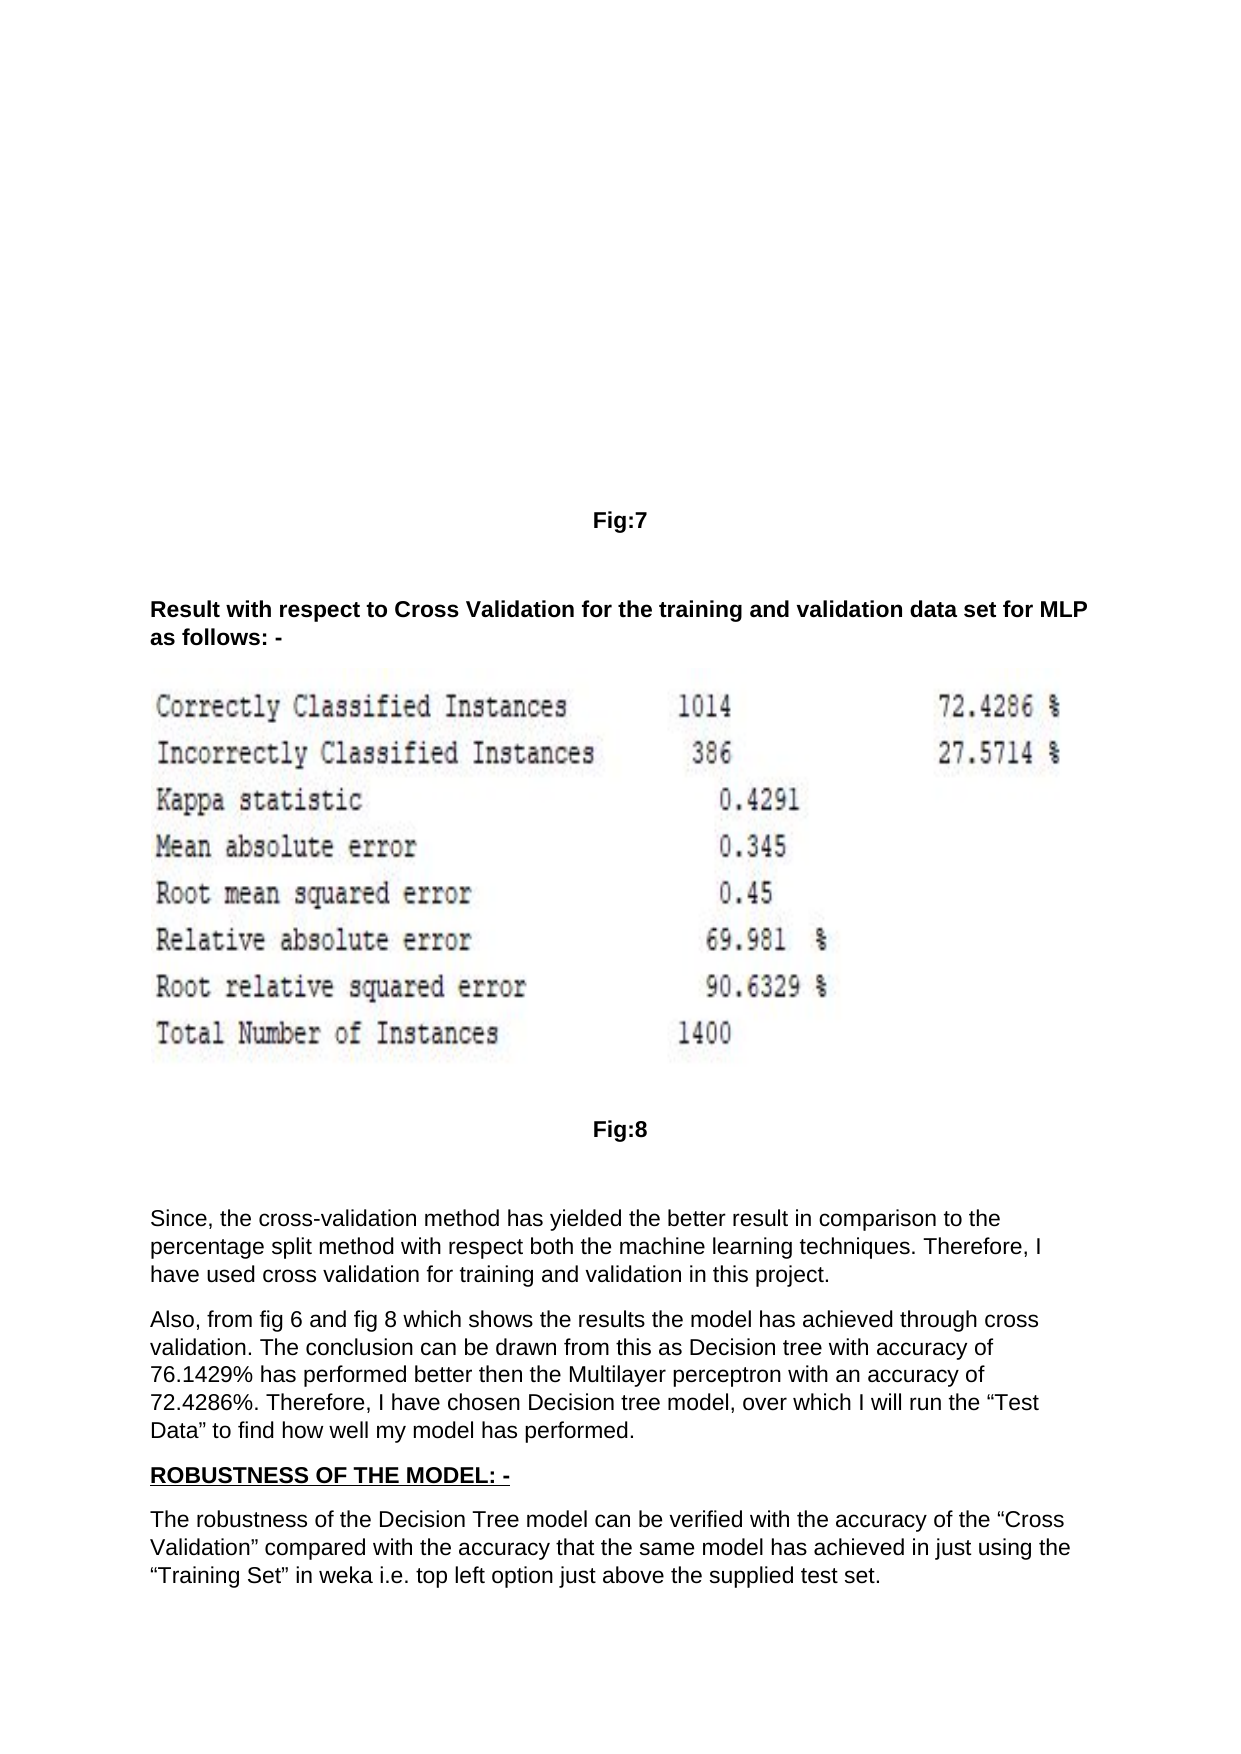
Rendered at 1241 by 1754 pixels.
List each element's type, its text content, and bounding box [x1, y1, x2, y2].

text Also, from fig 6 and fig 8 which shows the results the model has achieved through cross validation. The conclusion can be drawn from this as Decision tree with accuracy of 76.1429% has performed better then the Multilayer perceptron with an accuracy of 72.4286%. Therefore, I have chosen Decision tree model, over which I will run the “Test Data” to find how well my model has performed. [150, 1306, 1090, 1443]
text Since, the cross-validation method has yielded the better result in comparison to the percentage split method with respect both the machine learning techniques. Therefore, I have used cross validation for training and validation in this project. [150, 1205, 1090, 1287]
text Result with respect to Cross Validation for the training and validation data set for MLP as follows: - [150, 596, 1090, 650]
text Fig:8 [150, 1116, 1090, 1142]
text ROBUSTNESS OF THE MODEL: - [150, 1462, 1090, 1488]
text Fig:7 [150, 507, 1090, 533]
text The robustness of the Decision Tree model can be verified with the accuracy of the “Cross Validation” compared with the accuracy that the same model has achieved in just using the “Training Set” in weka i.e. top left option just above the supplied test set. [150, 1506, 1090, 1588]
